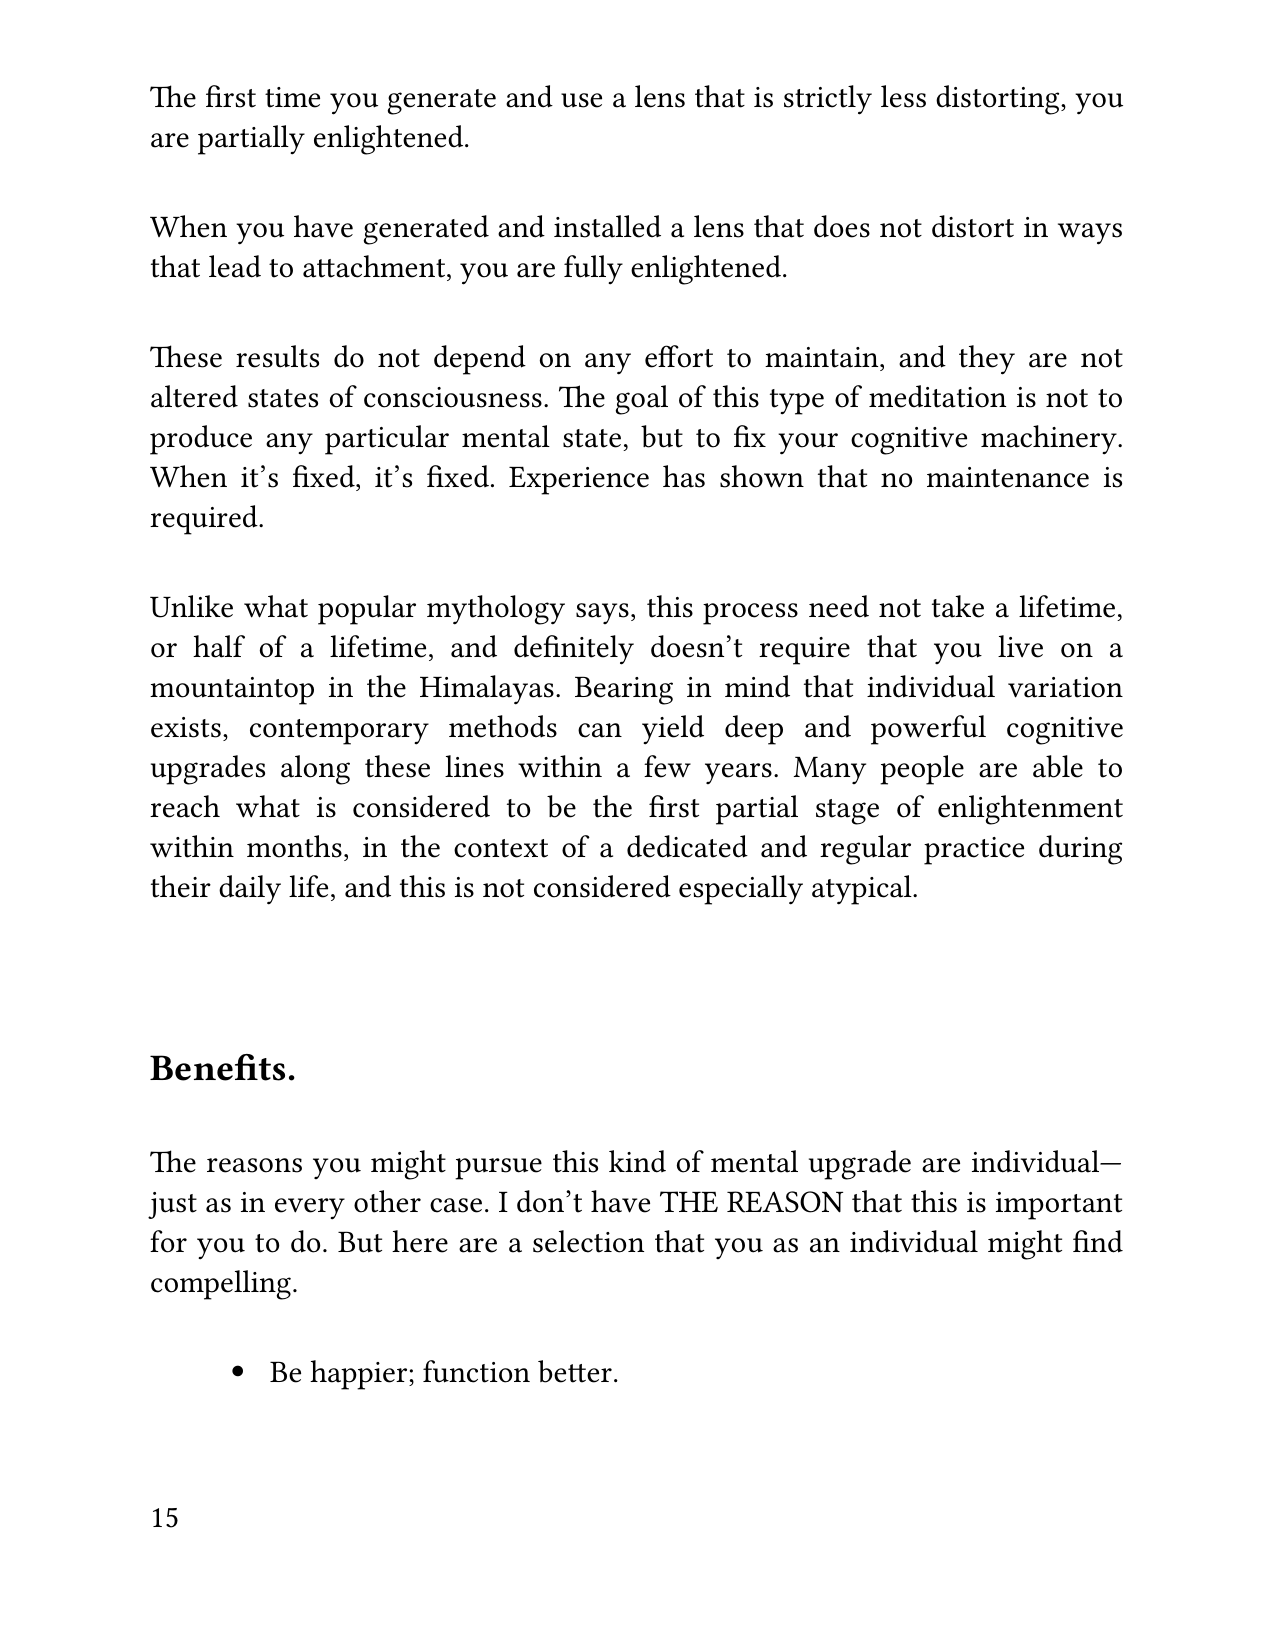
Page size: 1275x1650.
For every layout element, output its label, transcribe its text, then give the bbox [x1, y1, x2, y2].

text When you have generated and installed a lens that does not distort in ways that lead to attachment, you are fully enlightened. [150, 205, 1125, 285]
text The first time you generate and use a lens that is strictly less distorting, you are partially enlightened. [150, 75, 1125, 155]
list Be happier; function better. [232, 1350, 1125, 1390]
text Unlike what popular mythology says, this process need not take a lifetime, or half of a lifetime, and definitely doesn’t require that you live on a mountaintop in the Himalayas. Bearing in mind that individual variation exists, contemporary methods can yield deep and powerful cognitive upgrades along these lines within a few years. Many people are able to reach what is considered to be the first partial stage of enlightenment within months, in the context of a dedicated and regular practice during their daily life, and this is not considered especially atypical. [150, 585, 1125, 905]
text These results do not depend on any effort to maintain, and they are not altered states of consciousness. The goal of this type of meditation is not to produce any particular mental state, but to fix your cognitive machinery. When it’s fixed, it’s fixed. Experience has shown that no maintenance is required. [150, 335, 1125, 535]
text The reasons you might pursue this kind of mental upgrade are individual—just as in every other case. I don’t have THE REASON that this is important for you to do. But here are a selection that you as an individual might find compelling. [150, 1140, 1125, 1300]
subtitle Benefits. [150, 1045, 1125, 1090]
